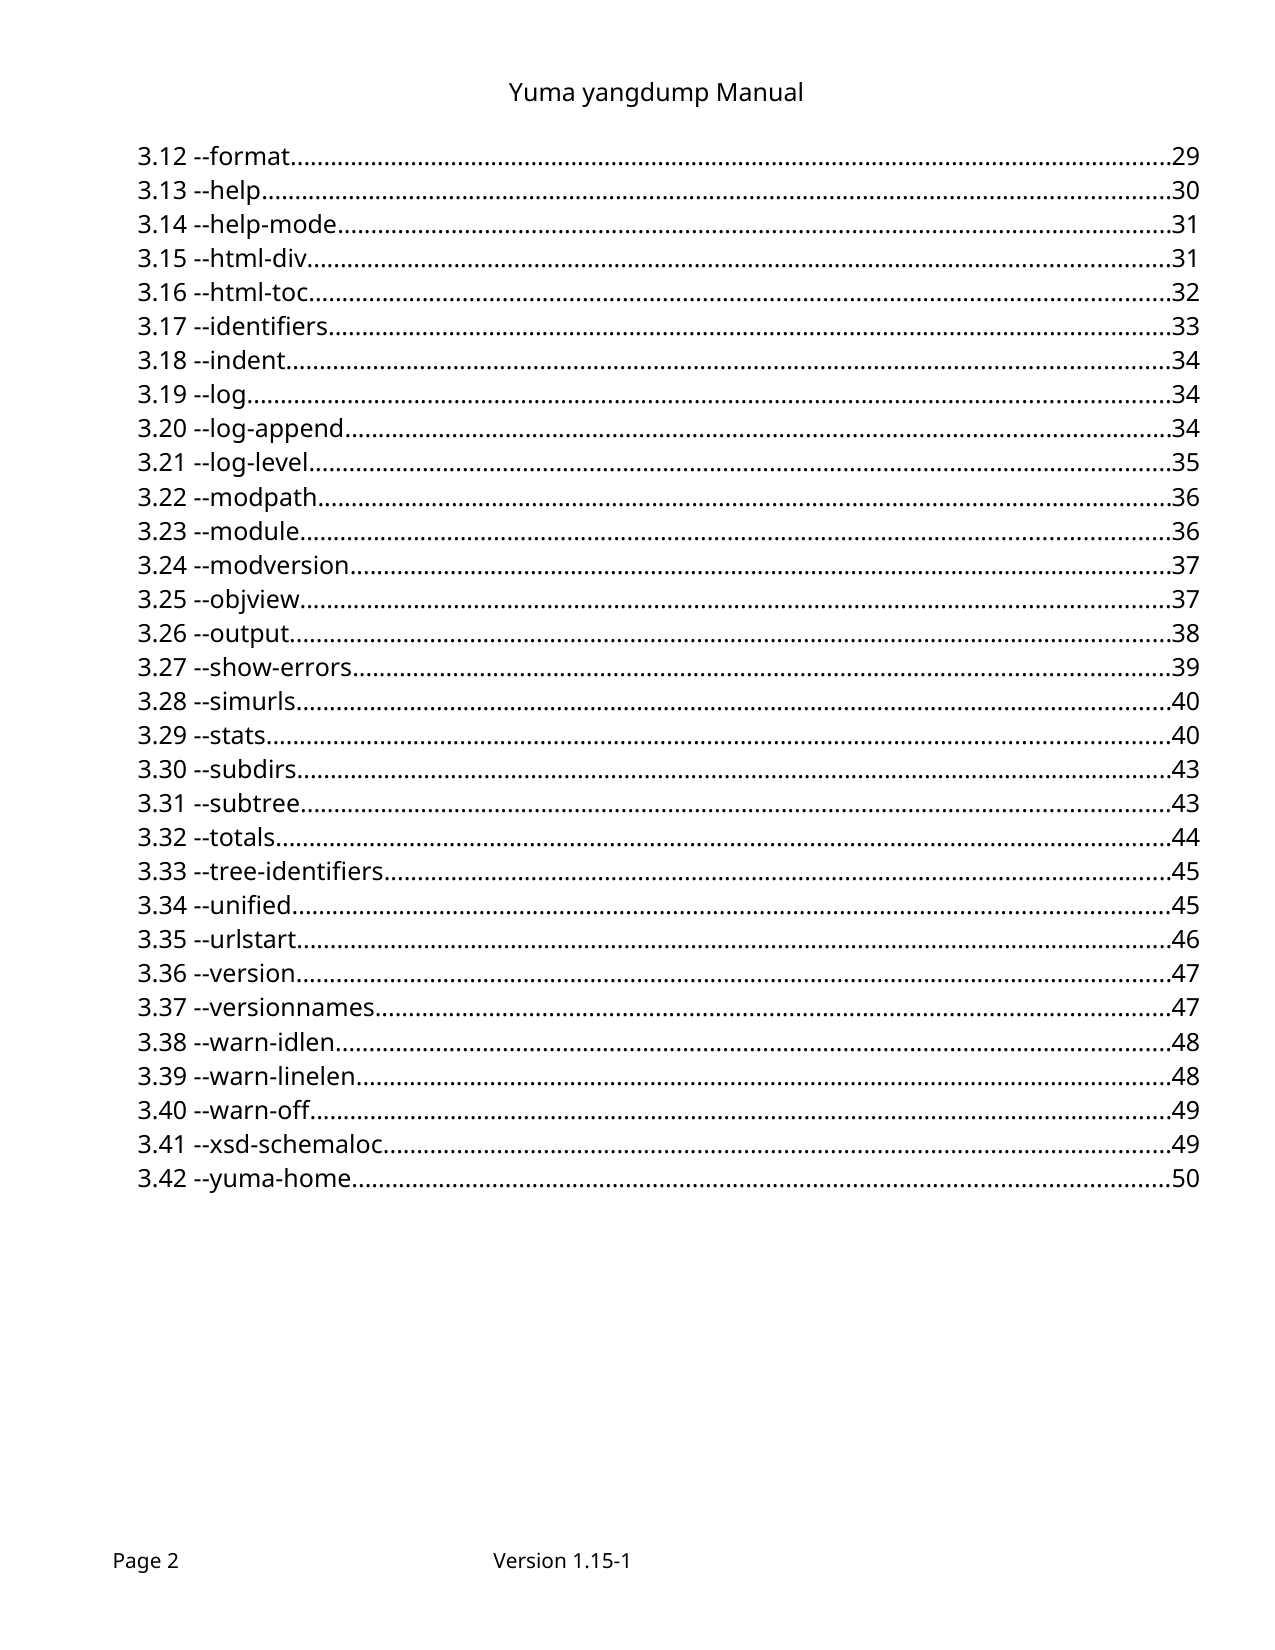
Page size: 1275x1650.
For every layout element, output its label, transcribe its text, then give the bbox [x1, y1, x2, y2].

text 3.25 --objview 37 [137, 581, 1200, 615]
text 3.26 --output 38 [137, 615, 1200, 649]
text 3.20 --log-append 34 [137, 411, 1200, 445]
text 3.33 --tree-identifiers 45 [137, 854, 1200, 888]
text 3.32 --totals 44 [137, 820, 1200, 854]
text 3.13 --help 30 [137, 173, 1200, 207]
text 3.22 --modpath 36 [137, 479, 1200, 513]
text 3.18 --indent 34 [137, 343, 1200, 377]
text 3.24 --modversion 37 [137, 547, 1200, 581]
text 3.30 --subdirs 43 [137, 752, 1200, 786]
text 3.42 --yuma-home 50 [137, 1160, 1200, 1194]
text 3.23 --module 36 [137, 513, 1200, 547]
text 3.35 --urlstart 46 [137, 922, 1200, 956]
text 3.27 --show-errors 39 [137, 649, 1200, 683]
text 3.12 --format 29 [137, 138, 1200, 173]
text 3.41 --xsd-schemaloc 49 [137, 1126, 1200, 1160]
text 3.16 --html-toc 32 [137, 275, 1200, 309]
text 3.21 --log-level 35 [137, 445, 1200, 479]
text 3.29 --stats 40 [137, 718, 1200, 752]
text 3.28 --simurls 40 [137, 683, 1200, 718]
text 3.39 --warn-linelen 48 [137, 1058, 1200, 1092]
text 3.36 --version 47 [137, 956, 1200, 990]
text 3.40 --warn-off 49 [137, 1092, 1200, 1126]
text 3.34 --unified 45 [137, 888, 1200, 922]
text 3.17 --identifiers 33 [137, 309, 1200, 343]
text 3.38 --warn-idlen 48 [137, 1024, 1200, 1058]
text 3.19 --log 34 [137, 377, 1200, 411]
text 3.14 --help-mode 31 [137, 207, 1200, 241]
text 3.31 --subtree 43 [137, 786, 1200, 820]
text 3.37 --versionnames 47 [137, 990, 1200, 1024]
text 3.15 --html-div 31 [137, 241, 1200, 275]
